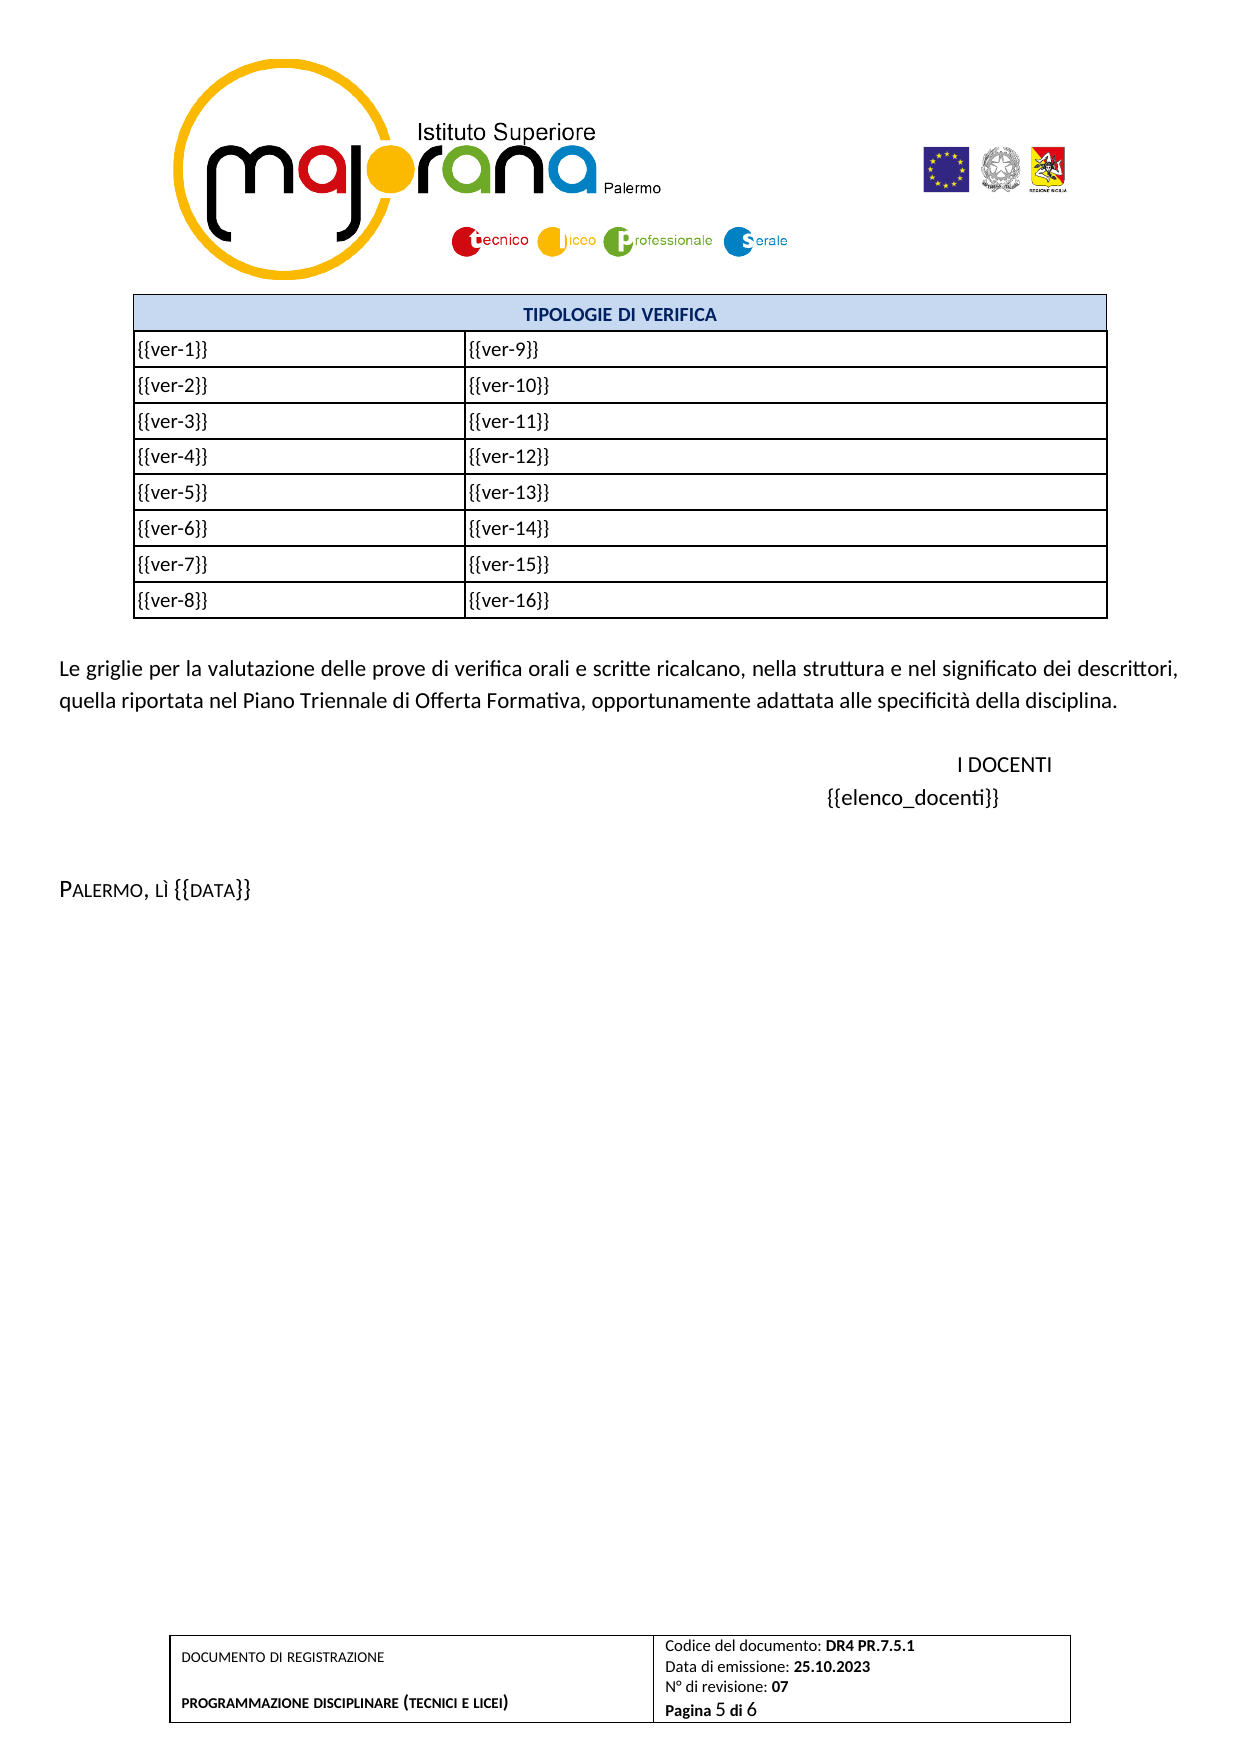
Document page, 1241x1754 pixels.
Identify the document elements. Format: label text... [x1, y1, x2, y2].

table_cell {{ver-13}} [466, 475, 1106, 509]
text Le griglie per la valutazione delle prove di verifica orali e scritte ricalcano, nella struttura e nel significato dei descrittori, quella riportata nel Piano Triennale di Offerta Formativa, opportunamente adattata alle specificità della disciplina. [59, 654, 1182, 714]
table_header tipologie di verifica [134, 295, 1106, 330]
table_cell {{ver-3}} [135, 404, 464, 437]
table_cell {{ver-5}} [135, 475, 464, 509]
table_cell {{ver-4}} [135, 440, 464, 473]
text Palermo, lì {{data}} [59, 873, 1092, 904]
text I DOCENTI [827, 750, 1182, 778]
table_cell {{ver-15}} [466, 547, 1106, 581]
table_cell {{ver-2}} [135, 368, 464, 402]
table_cell {{ver-1}} [135, 332, 464, 366]
table_cell {{ver-11}} [466, 404, 1106, 437]
picture [173, 59, 1067, 280]
table_cell {{ver-9}} [466, 332, 1106, 366]
table_cell {{ver-8}} [135, 583, 464, 617]
table_cell {{ver-16}} [466, 583, 1106, 617]
table_cell {{ver-14}} [466, 511, 1106, 545]
table_cell {{ver-6}} [135, 511, 464, 545]
table_cell {{ver-12}} [466, 440, 1106, 473]
text {{elenco_docenti}} [827, 783, 1092, 811]
table_cell {{ver-10}} [466, 368, 1106, 402]
table_cell {{ver-7}} [135, 547, 464, 581]
